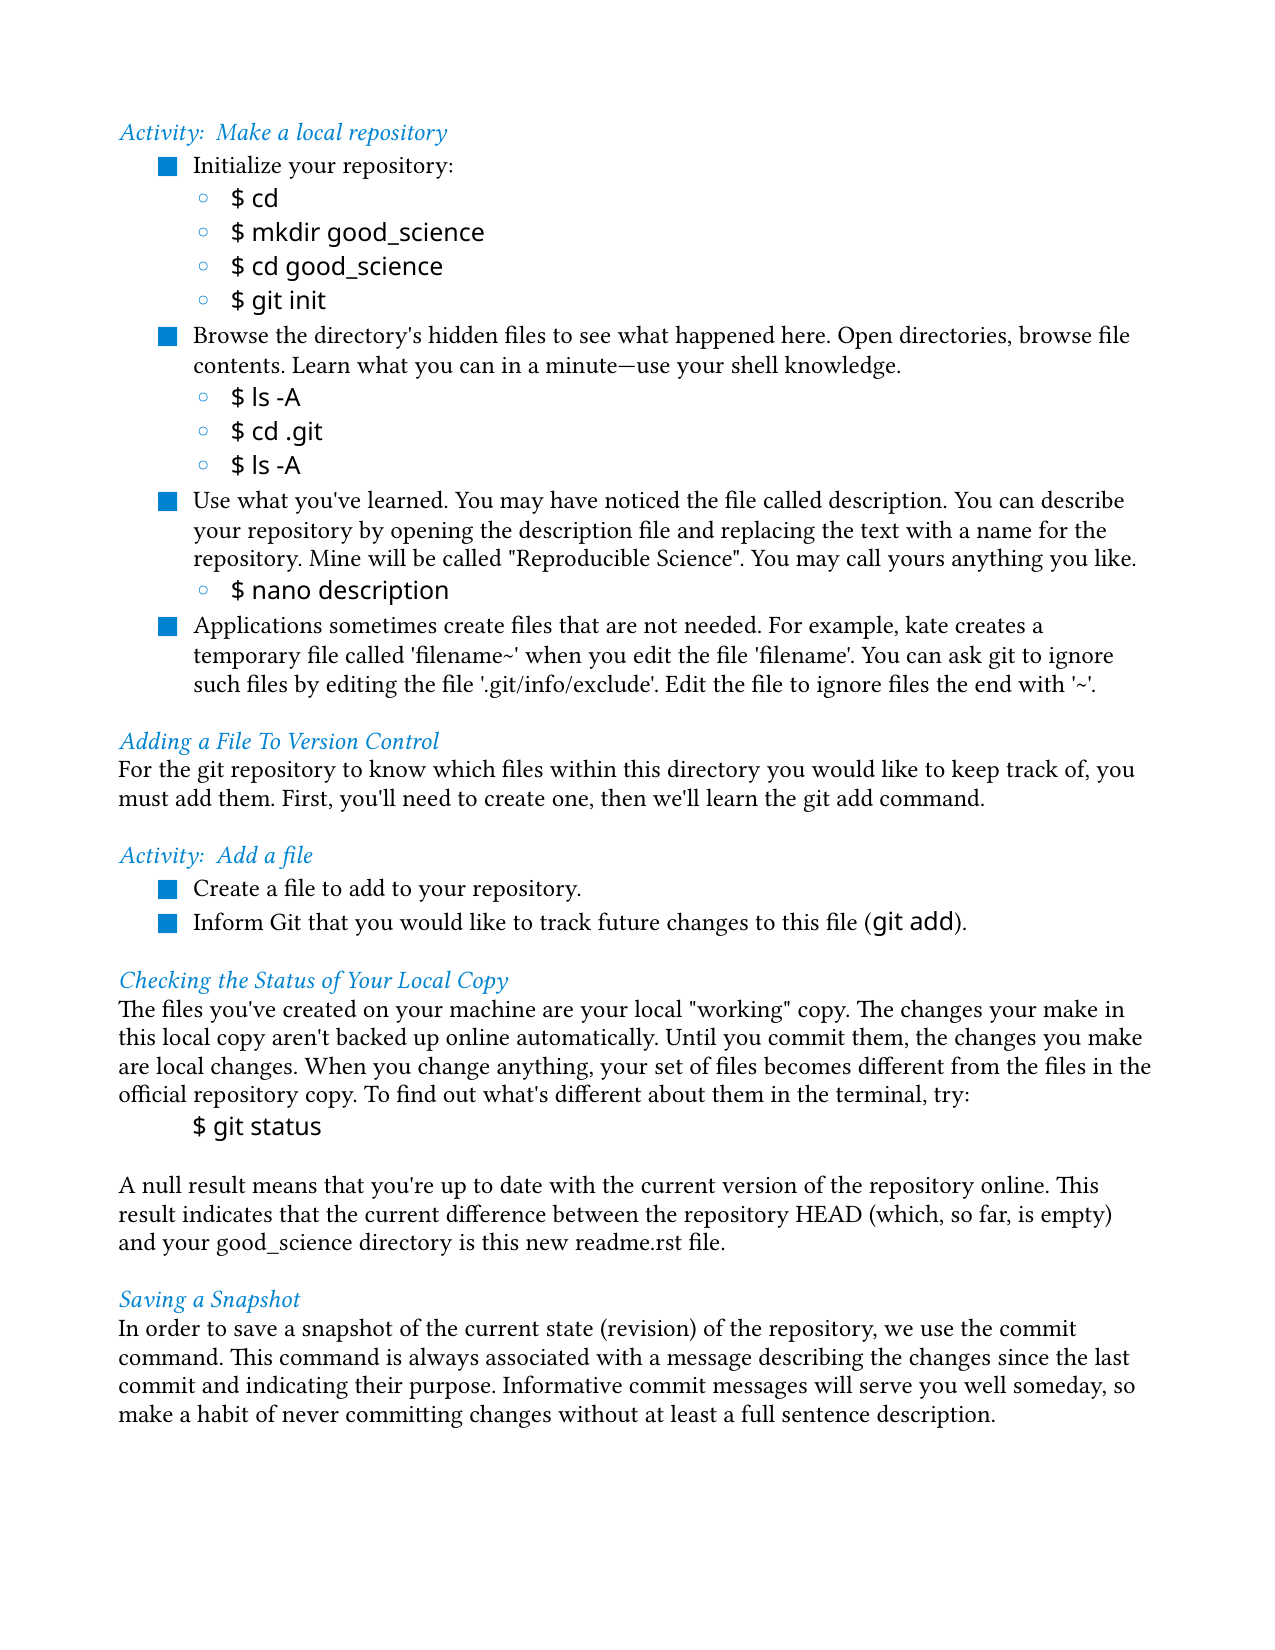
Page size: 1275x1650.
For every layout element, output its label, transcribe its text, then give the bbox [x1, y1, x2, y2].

list Create a file to add to your repository. [156, 869, 1157, 903]
list Initialize your repository: [156, 147, 1157, 181]
list $ mkdir good_science [193, 215, 1157, 249]
text For the git repository to know which files within this directory you would like to keep track of, you must add them. First, you'll need to create one, then we'll learn the git add command. [118, 755, 1157, 812]
list $ cd [193, 181, 1157, 215]
list Inform Git that you would like to track future changes to this file (git add). [156, 903, 1157, 937]
text $ git status [118, 1109, 1157, 1143]
text Checking the Status of Your Local Copy [118, 966, 1157, 994]
list $ git init [193, 283, 1157, 317]
list $ ls -A [193, 448, 1157, 482]
list Applications sometimes create files that are not needed. For example, kate creates a temporary file called 'filename~' when you edit the file 'filename'. You can ask git to ignore such files by editing the file '.git/info/exclude'. Edit the file to ignore files the end with '~'. [156, 607, 1157, 698]
list Browse the directory's hidden files to see what happened here. Open directories, browse file contents. Learn what you can in a minute—use your shell knowledge. [156, 317, 1157, 379]
text Activity: Add a file [118, 841, 1157, 869]
text Saving a Snapshot [118, 1286, 1157, 1314]
text Activity: Make a local repository [118, 118, 1157, 147]
list $ nano description [193, 573, 1157, 607]
list $ cd .git [193, 414, 1157, 448]
text Adding a File To Version Control [118, 727, 1157, 755]
list Use what you've learned. You may have noticed the file called description. You can describe your repository by opening the description file and replacing the text with a name for the repository. Mine will be called "Reproducible Science". You may call yours anything you like. [156, 482, 1157, 573]
list $ ls -A [193, 379, 1157, 414]
text A null result means that you're up to date with the current version of the repository online. This result indicates that the current difference between the repository HEAD (which, so far, is empty) and your good_science directory is this new readme.rst file. [118, 1171, 1157, 1257]
list $ cd good_science [193, 249, 1157, 283]
text In order to save a snapshot of the current state (revision) of the repository, we use the commit command. This command is always associated with a message describing the changes since the last commit and indicating their purpose. Informative commit messages will serve you well someday, so make a habit of never committing changes without at least a full sentence description. [118, 1314, 1157, 1428]
text The files you've created on your machine are your local "working" copy. The changes your make in this local copy aren't backed up online automatically. Until you commit them, the changes you make are local changes. When you change anything, your set of files becomes different from the files in the official repository copy. To find out what's different about them in the terminal, try: [118, 994, 1157, 1109]
